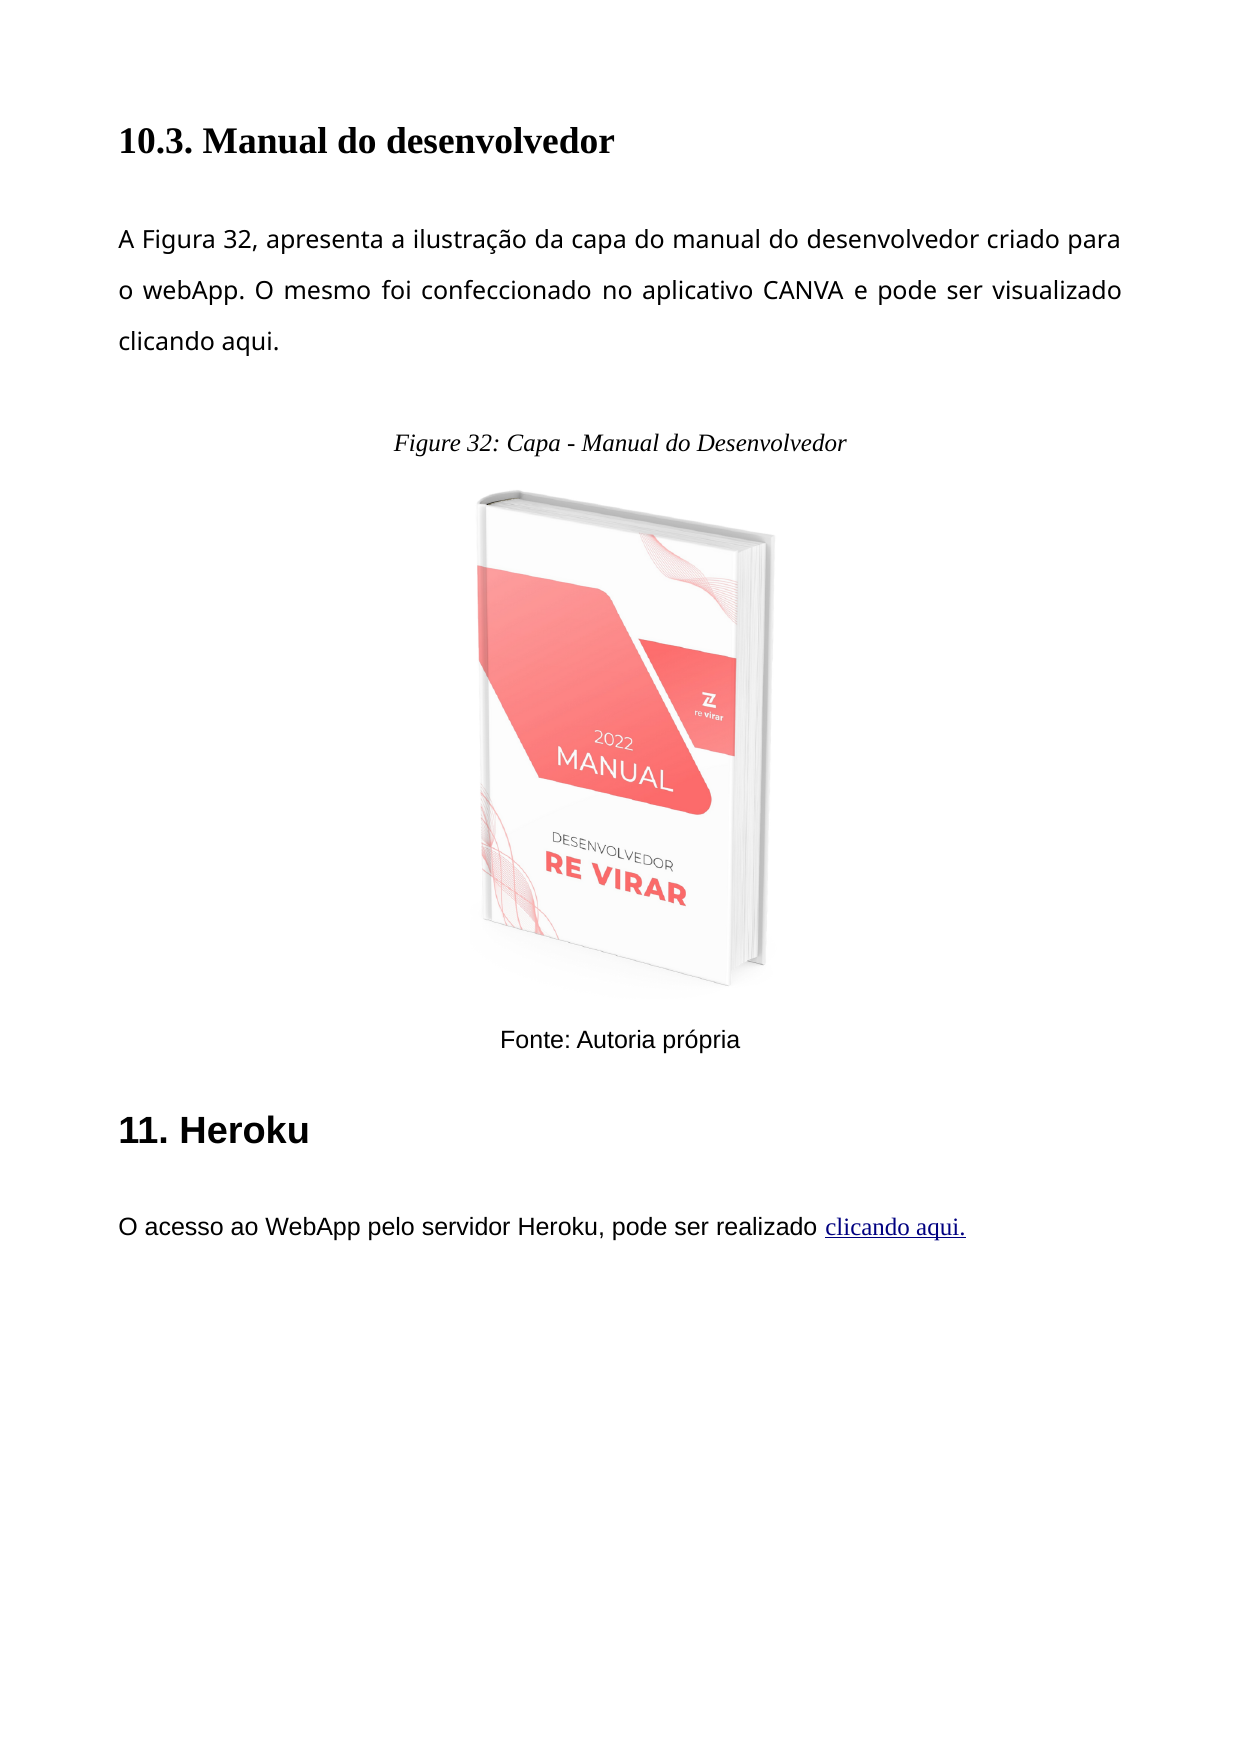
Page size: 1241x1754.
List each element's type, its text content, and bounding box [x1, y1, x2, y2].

picture [540, 467, 720, 999]
text Figure 32: Capa - Manual do Desenvolvedor [393, 428, 858, 457]
subtitle 11. Heroku [118, 1108, 1122, 1152]
text A Figura 32, apresenta a ilustração da capa do manual do desenvolvedor criado para o webApp. O mesmo foi confeccionado no aplicativo CANVA e pode ser visualizado clicando aqui. [118, 221, 1122, 357]
text Fonte: Autoria própria [118, 389, 1122, 1054]
text O acesso ao WebApp pelo servidor Heroku, pode ser realizado clicando aqui. [118, 1212, 1122, 1241]
subtitle 10.3. Manual do desenvolvedor [118, 118, 1122, 161]
